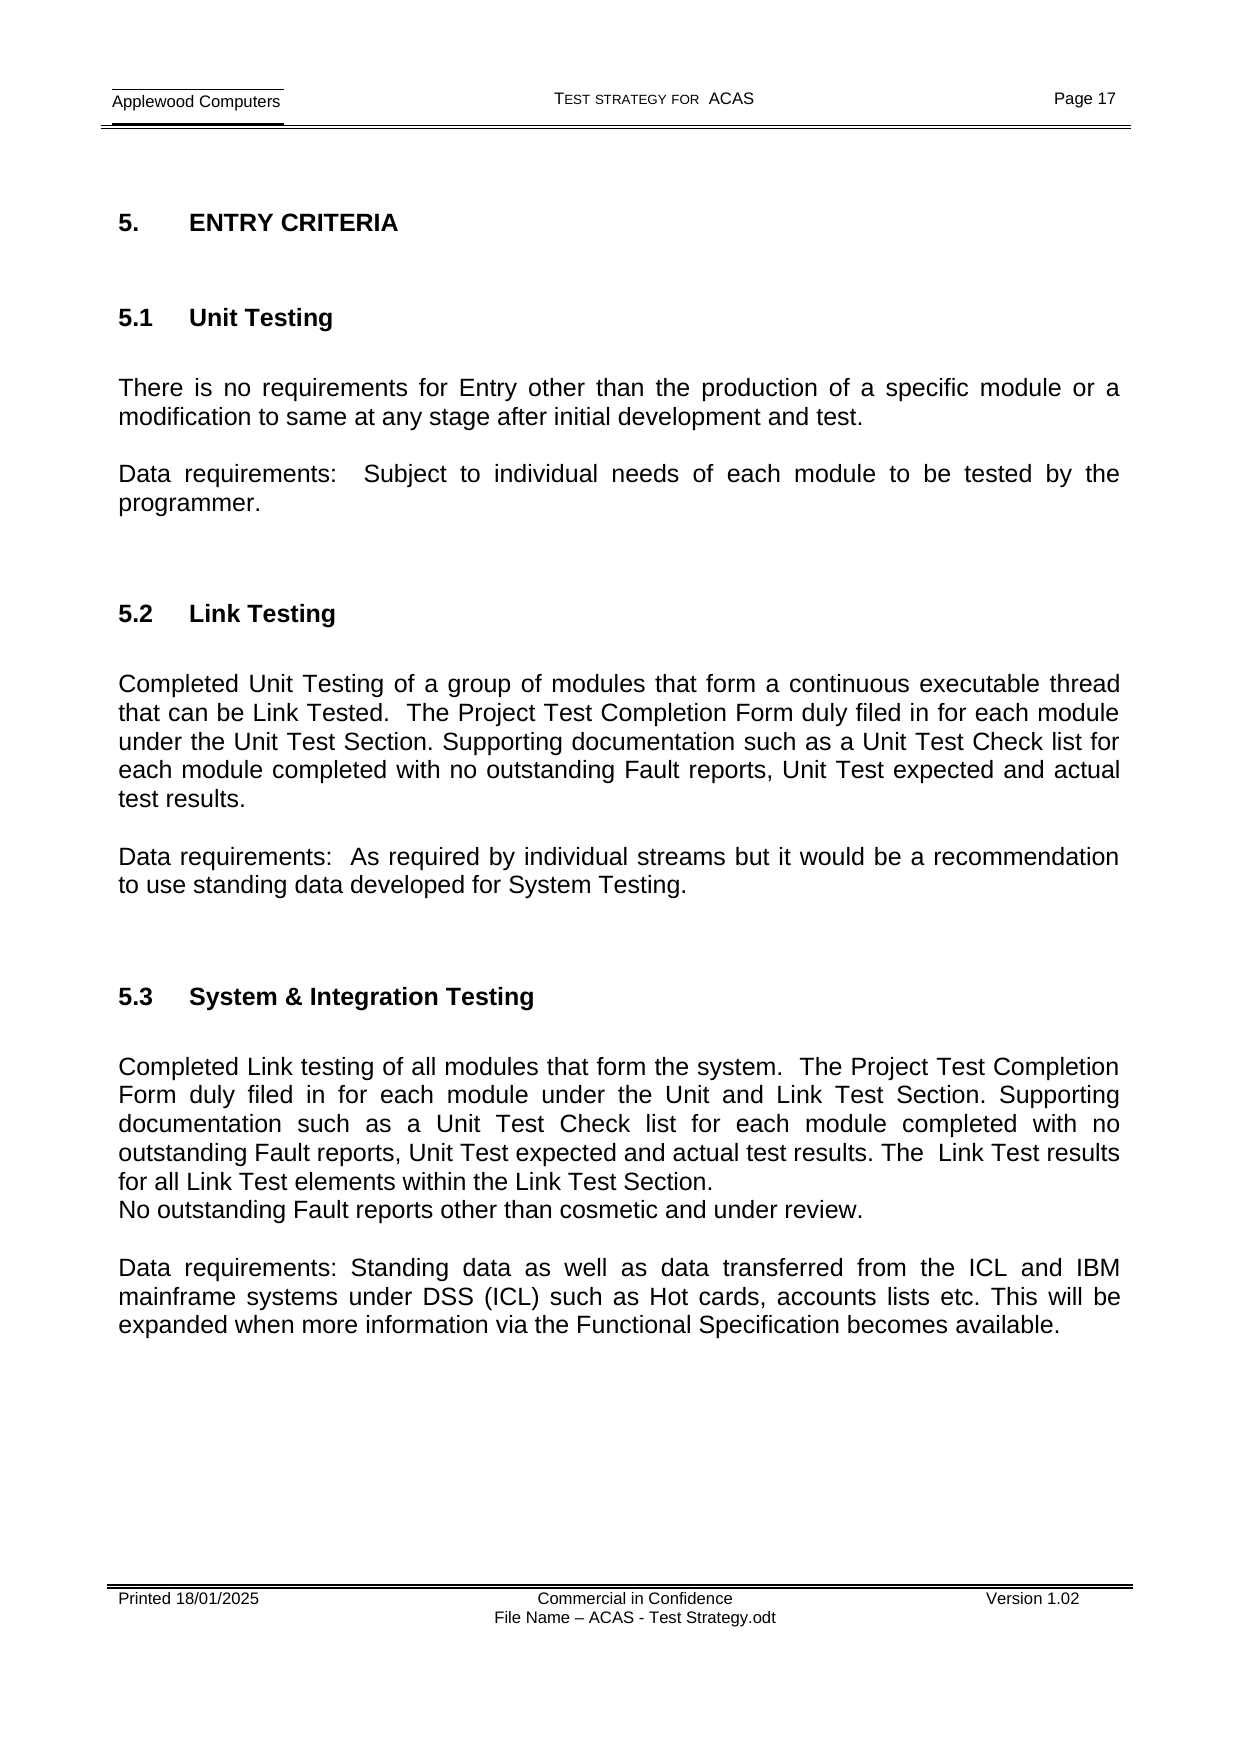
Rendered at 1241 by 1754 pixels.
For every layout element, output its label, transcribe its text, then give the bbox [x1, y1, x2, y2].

subtitle 5.3 System & Integration Testing [118, 982, 1122, 1011]
text Completed Unit Testing of a group of modules that form a continuous executable thread that can be Link Tested. The Project Test Completion Form duly filed in for each module under the Unit Test Section. Supporting documentation such as a Unit Test Check list for each module completed with no outstanding Fault reports, Unit Test expected and actual test results. [118, 669, 1122, 813]
text Data requirements: Subject to individual needs of each module to be tested by the programmer. [118, 459, 1122, 517]
text No outstanding Fault reports other than cosmetic and under review. [118, 1196, 1122, 1224]
subtitle 5.1 Unit Testing [118, 303, 1122, 332]
text Completed Link testing of all modules that form the system. The Project Test Completion Form duly filed in for each module under the Unit and Link Test Section. Supporting documentation such as a Unit Test Check list for each module completed with no outstanding Fault reports, Unit Test expected and actual test results. The Link Test results for all Link Test elements within the Link Test Section. [118, 1052, 1122, 1196]
text Data requirements: Standing data as well as data transferred from the ICL and IBM mainframe systems under DSS (ICL) such as Hot cards, accounts lists etc. This will be expanded when more information via the Functional Specification becomes available. [118, 1253, 1122, 1339]
subtitle 5.2 Link Testing [118, 599, 1122, 628]
text Data requirements: As required by individual streams but it would be a recommendation to use standing data developed for System Testing. [118, 842, 1122, 899]
subtitle 5. Entry Criteria [118, 208, 1122, 237]
text There is no requirements for Entry other than the production of a specific module or a modification to same at any stage after initial development and test. [118, 373, 1122, 431]
